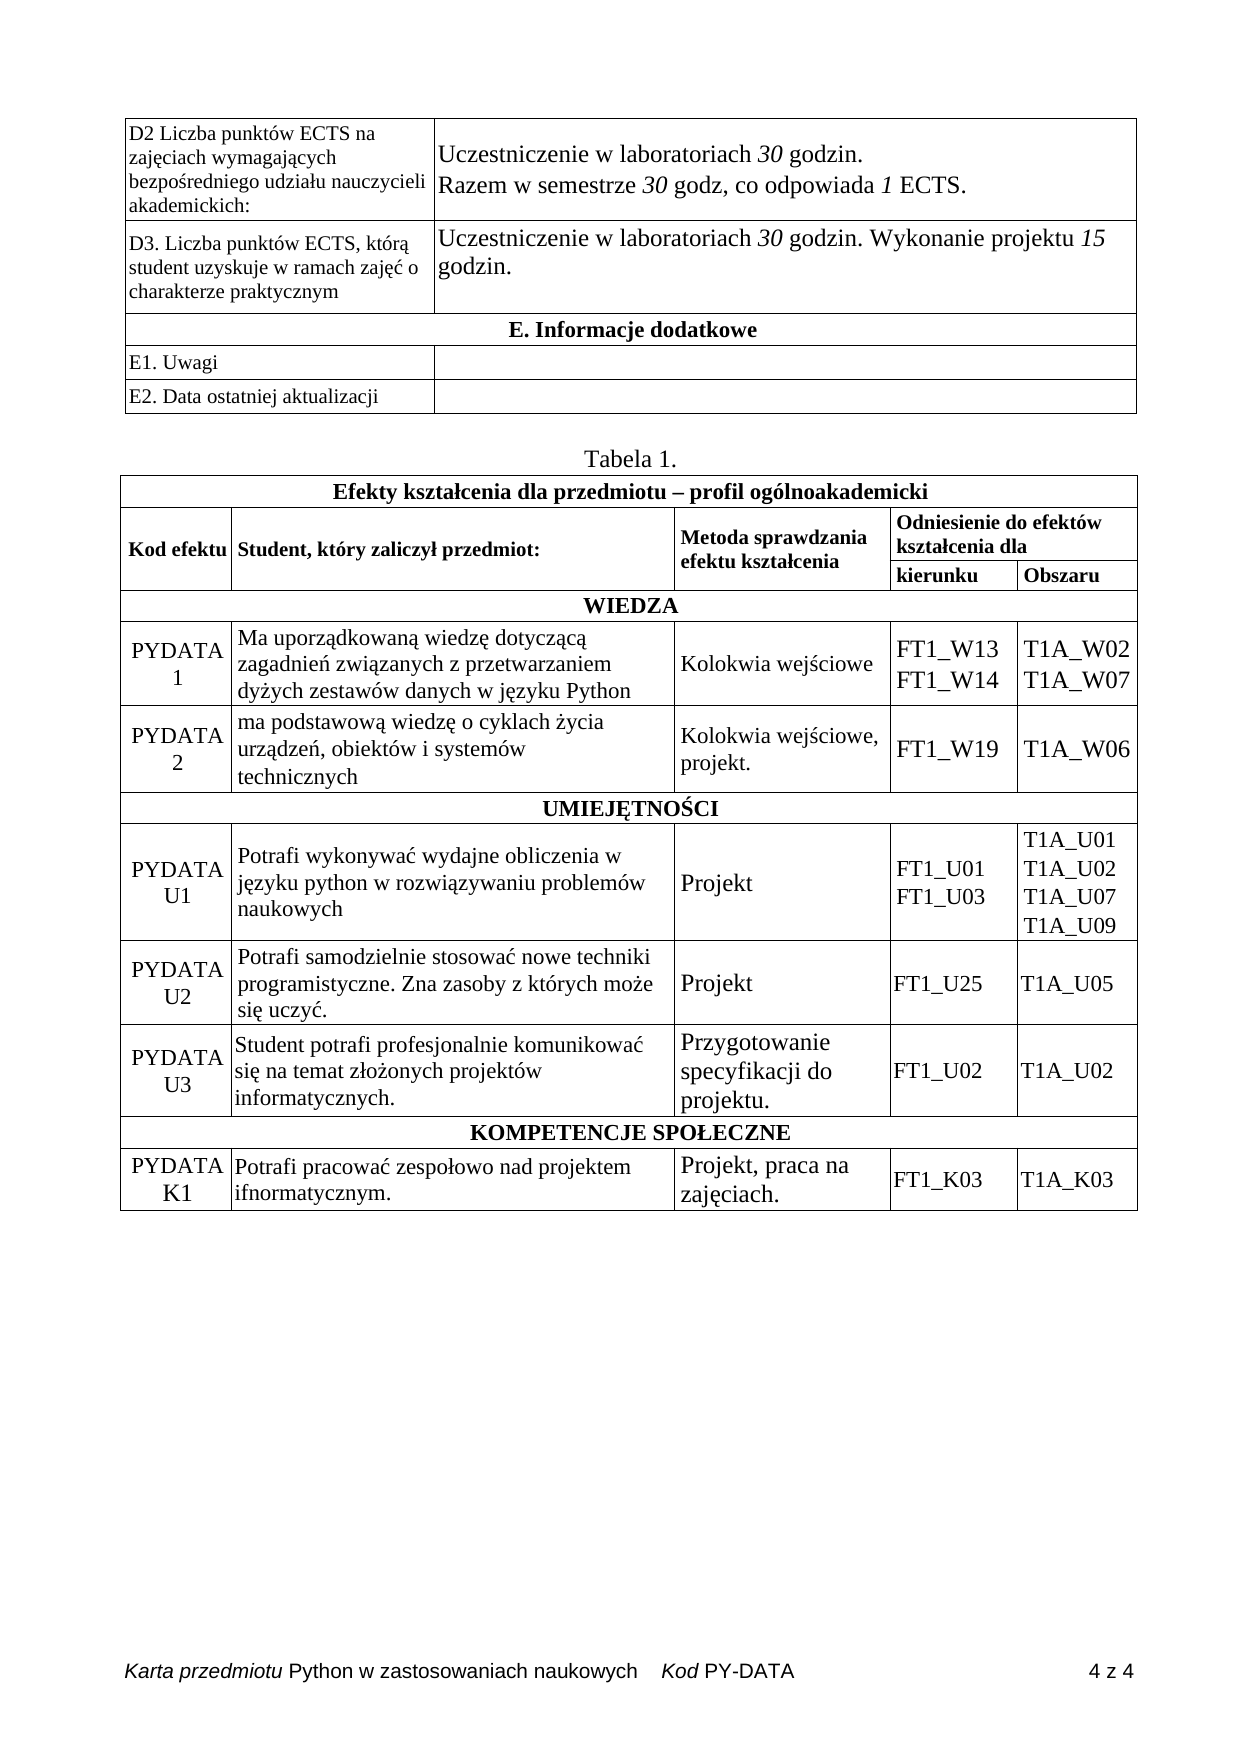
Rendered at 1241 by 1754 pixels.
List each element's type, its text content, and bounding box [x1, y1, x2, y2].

table_cell T1A_K03 [1018, 1149, 1137, 1210]
table_cell [435, 380, 1136, 413]
table_cell Uczestniczenie w laboratoriach 30 godzin. Wykonanie projektu 15 godzin. [435, 221, 1136, 313]
table_cell T1A_U01 T1A_U02 T1A_U07 T1A_U09 [1018, 824, 1137, 940]
table_cell D2 Liczba punktów ECTS na zajęciach wymagających bezpośredniego udziału nauczycieli akademickich: [126, 119, 434, 219]
table_cell Ma uporządkowaną wiedzę dotyczącą zagadnień związanych z przetwarzaniem dyżych zestawów danych w języku Python [232, 622, 674, 705]
table_cell FT1_U25 [891, 941, 1017, 1024]
table_cell [435, 346, 1136, 379]
table_cell Potrafi samodzielnie stosować nowe techniki programistyczne. Zna zasoby z których może się uczyć. [232, 941, 674, 1024]
table_cell PYDATAU1 [121, 824, 231, 940]
table_cell FT1_W19 [891, 706, 1017, 792]
table_cell PYDATA1 [121, 622, 231, 705]
table_cell E1. Uwagi [126, 346, 434, 379]
table_cell ma podstawową wiedzę o cyklach życia urządzeń, obiektów i systemów technicznych [232, 706, 674, 792]
table_cell Student potrafi profesjonalnie komunikować się na temat złożonych projektów informatycznych. [232, 1025, 674, 1116]
table_cell Student, który zaliczył przedmiot: [232, 508, 674, 589]
table_header Efekty kształcenia dla przedmiotu – profil ogólnoakademicki [121, 476, 1137, 507]
table_cell PYDATAU2 [121, 941, 231, 1024]
table_cell Projekt [675, 824, 890, 940]
text Tabela 1. [127, 416, 1134, 473]
table_cell Projekt [675, 941, 890, 1024]
table_cell T1A_U05 [1018, 941, 1137, 1024]
table_cell PYDATAK1 [121, 1149, 231, 1210]
table_cell Projekt, praca na zajęciach. [675, 1149, 890, 1210]
table_cell Metoda sprawdzania efektu kształcenia [675, 508, 890, 589]
table_cell UMIEJĘTNOŚCI [121, 793, 1137, 823]
table_cell Przygotowanie specyfikacji do projektu. [675, 1025, 890, 1116]
table_cell E. Informacje dodatkowe [126, 314, 1136, 345]
table_cell Odniesienie do efektów kształcenia dla [891, 508, 1137, 560]
table_cell T1A_W06 [1018, 706, 1137, 792]
table_cell E2. Data ostatniej aktualizacji [126, 380, 434, 413]
table_cell T1A_U02 [1018, 1025, 1137, 1116]
table_cell FT1_U01 FT1_U03 [891, 824, 1017, 940]
table_cell KOMPETENCJE SPOŁECZNE [121, 1117, 1137, 1147]
table_cell PYDATA2 [121, 706, 231, 792]
table_cell Kolokwia wejściowe [675, 622, 890, 705]
table_cell D3. Liczba punktów ECTS, którą student uzyskuje w ramach zajęć o charakterze praktycznym [126, 221, 434, 313]
table_cell Kod efektu [121, 508, 231, 589]
table_cell FT1_K03 [891, 1149, 1017, 1210]
table_cell kierunku [891, 561, 1017, 589]
table_cell PYDATAU3 [121, 1025, 231, 1116]
table_cell T1A_W02 T1A_W07 [1018, 622, 1137, 705]
table_cell Obszaru [1018, 561, 1137, 589]
table_cell Uczestniczenie w laboratoriach 30 godzin. Razem w semestrze 30 godz, co odpowiada 1 ECTS. [435, 119, 1136, 219]
table_cell FT1_U02 [891, 1025, 1017, 1116]
table_cell Kolokwia wejściowe, projekt. [675, 706, 890, 792]
table_cell Potrafi pracować zespołowo nad projektem ifnormatycznym. [232, 1149, 674, 1210]
table_cell WIEDZA [121, 591, 1137, 621]
table_cell FT1_W13 FT1_W14 [891, 622, 1017, 705]
table_cell Potrafi wykonywać wydajne obliczenia w języku python w rozwiązywaniu problemów naukowych [232, 824, 674, 940]
